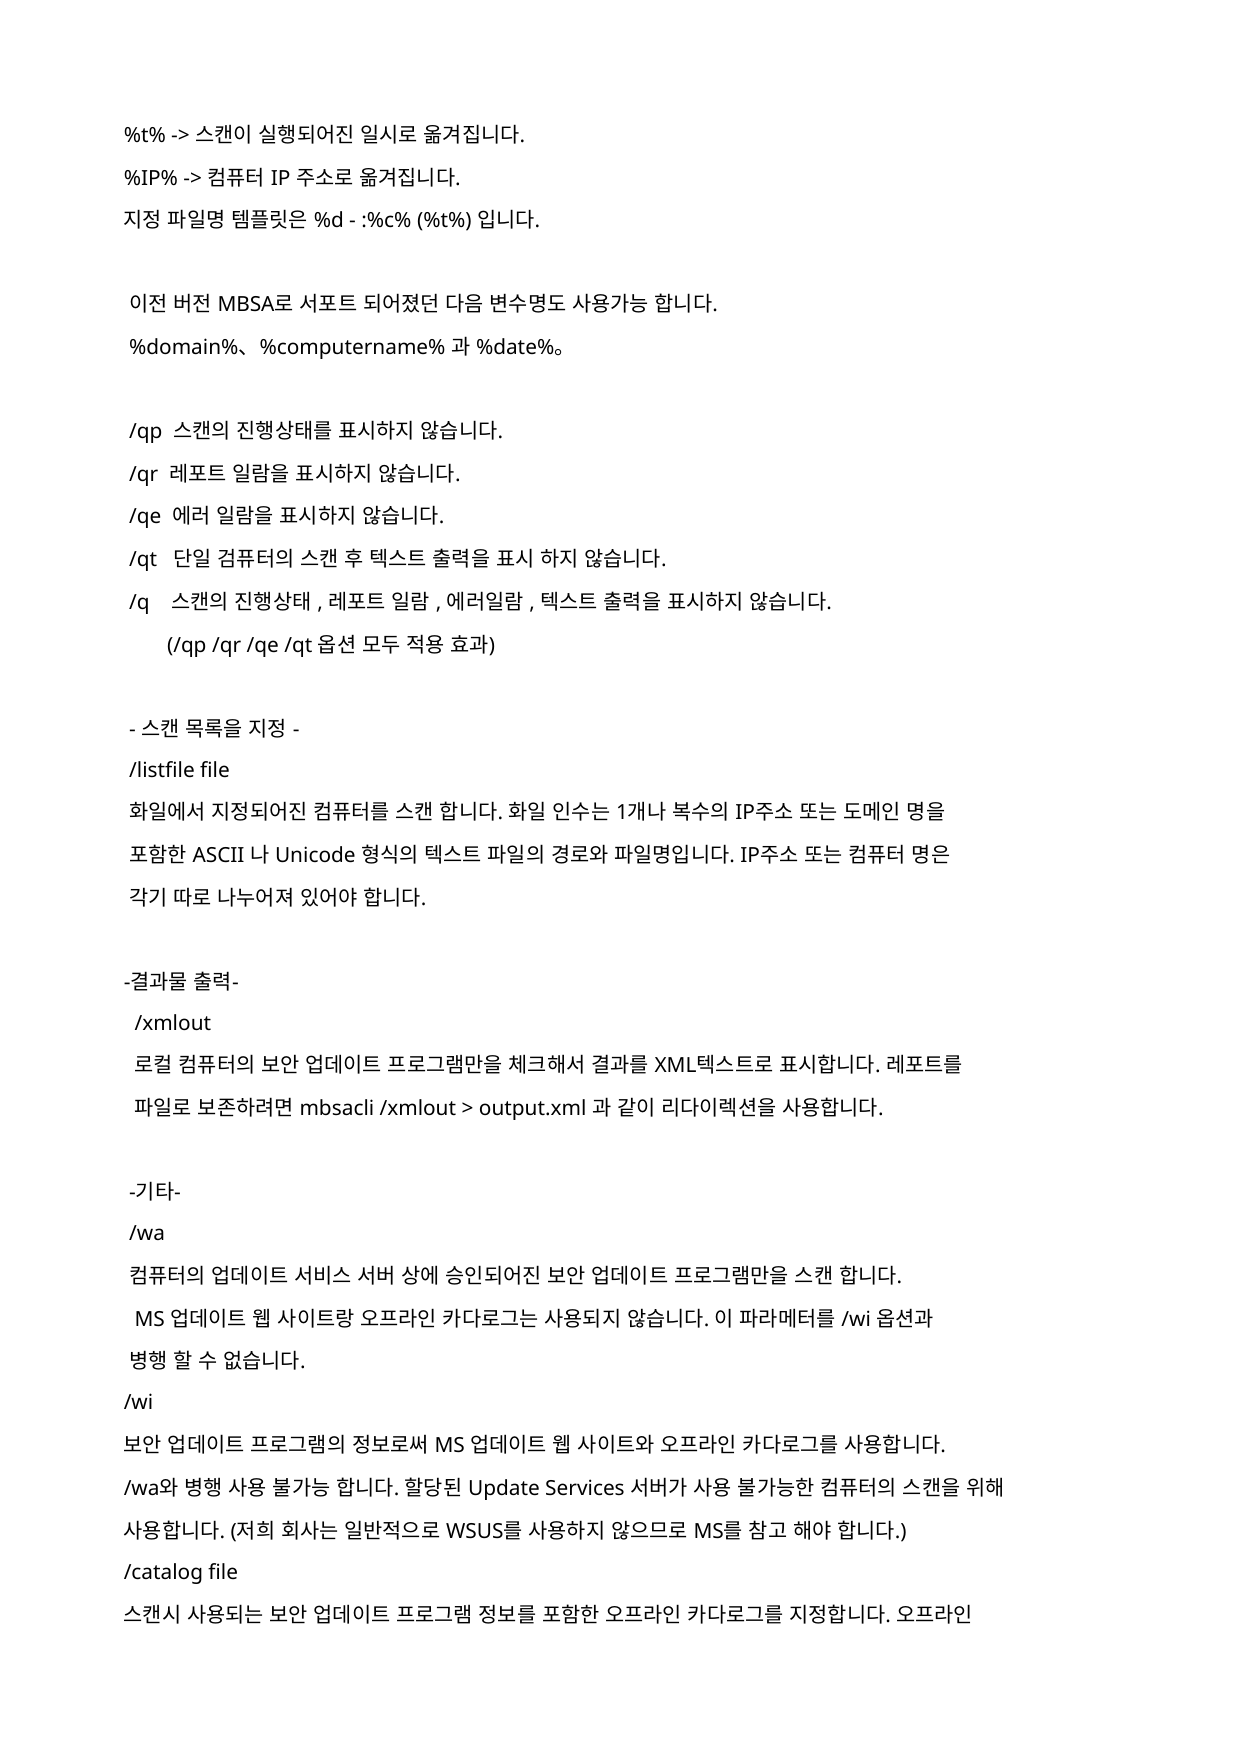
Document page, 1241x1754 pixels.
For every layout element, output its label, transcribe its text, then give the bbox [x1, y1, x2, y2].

text /qe 에러 일람을 표시하지 않습니다. [118, 500, 1122, 530]
text /wa [118, 1218, 1122, 1247]
text /qr 레포트 일람을 표시하지 않습니다. [118, 457, 1122, 487]
text %domain%、%computername% 과 %date%。 [118, 330, 1122, 361]
text 로컬 컴퓨터의 보안 업데이트 프로그램만을 체크해서 결과를 XML텍스트로 표시합니다. 레포트를 [118, 1049, 1122, 1079]
text /q 스캔의 진행상태 , 레포트 일람 , 에러일람 , 텍스트 출력을 표시하지 않습니다. [118, 585, 1122, 616]
text 컴퓨터의 업데이트 서비스 서버 상에 승인되어진 보안 업데이트 프로그램만을 스캔 합니다. [118, 1259, 1122, 1289]
text %IP% -> 컴퓨터 IP 주소로 옮겨집니다. [118, 161, 1122, 191]
text %t% -> 스캔이 실행되어진 일시로 옮겨집니다. [118, 118, 1122, 148]
text /catalog file [118, 1557, 1122, 1585]
text /listfile file [118, 755, 1122, 783]
text 화일에서 지정되어진 컴퓨터를 스캔 합니다. 화일 인수는 1개나 복수의 IP주소 또는 도메인 명을 [118, 796, 1122, 826]
text /xmlout [118, 1008, 1122, 1036]
text 사용합니다. (저희 회사는 일반적으로 WSUS를 사용하지 않으므로 MS를 참고 해야 합니다.) [118, 1514, 1122, 1544]
text /wi [118, 1387, 1122, 1416]
text 파일로 보존하려면 mbsacli /xmlout > output.xml 과 같이 리다이렉션을 사용합니다. [118, 1092, 1122, 1122]
text 스캔시 사용되는 보안 업데이트 프로그램 정보를 포함한 오프라인 카다로그를 지정합니다. 오프라인 [118, 1598, 1122, 1628]
text 보안 업데이트 프로그램의 정보로써 MS 업데이트 웹 사이트와 오프라인 카다로그를 사용합니다. [118, 1428, 1122, 1459]
text /qt 단일 검퓨터의 스캔 후 텍스트 출력을 표시 하지 않습니다. [118, 542, 1122, 573]
text 포함한 ASCII 나 Unicode 형식의 텍스트 파일의 경로와 파일명입니다. IP주소 또는 컴퓨터 명은 [118, 838, 1122, 869]
text 각기 따로 나누어져 있어야 합니다. [118, 881, 1122, 912]
text 병행 할 수 없습니다. [118, 1345, 1122, 1375]
text -기타- [118, 1175, 1122, 1206]
text 이전 버전 MBSA로 서포트 되어졌던 다음 변수명도 사용가능 합니다. [118, 287, 1122, 318]
text - 스캔 목록을 지정 - [118, 712, 1122, 742]
text /qp 스캔의 진행상태를 표시하지 않습니다. [118, 414, 1122, 444]
text 지정 파일명 템플릿은 %d - :%c% (%t%) 입니다. [118, 204, 1122, 234]
text -결과물 출력- [118, 965, 1122, 995]
text MS 업데이트 웹 사이트랑 오프라인 카다로그는 사용되지 않습니다. 이 파라메터를 /wi 옵션과 [118, 1302, 1122, 1332]
text (/qp /qr /qe /qt 옵션 모두 적용 효과) [118, 628, 1122, 658]
text /wa와 병행 사용 불가능 합니다. 할당된 Update Services 서버가 사용 불가능한 컴퓨터의 스캔을 위해 [118, 1471, 1122, 1502]
